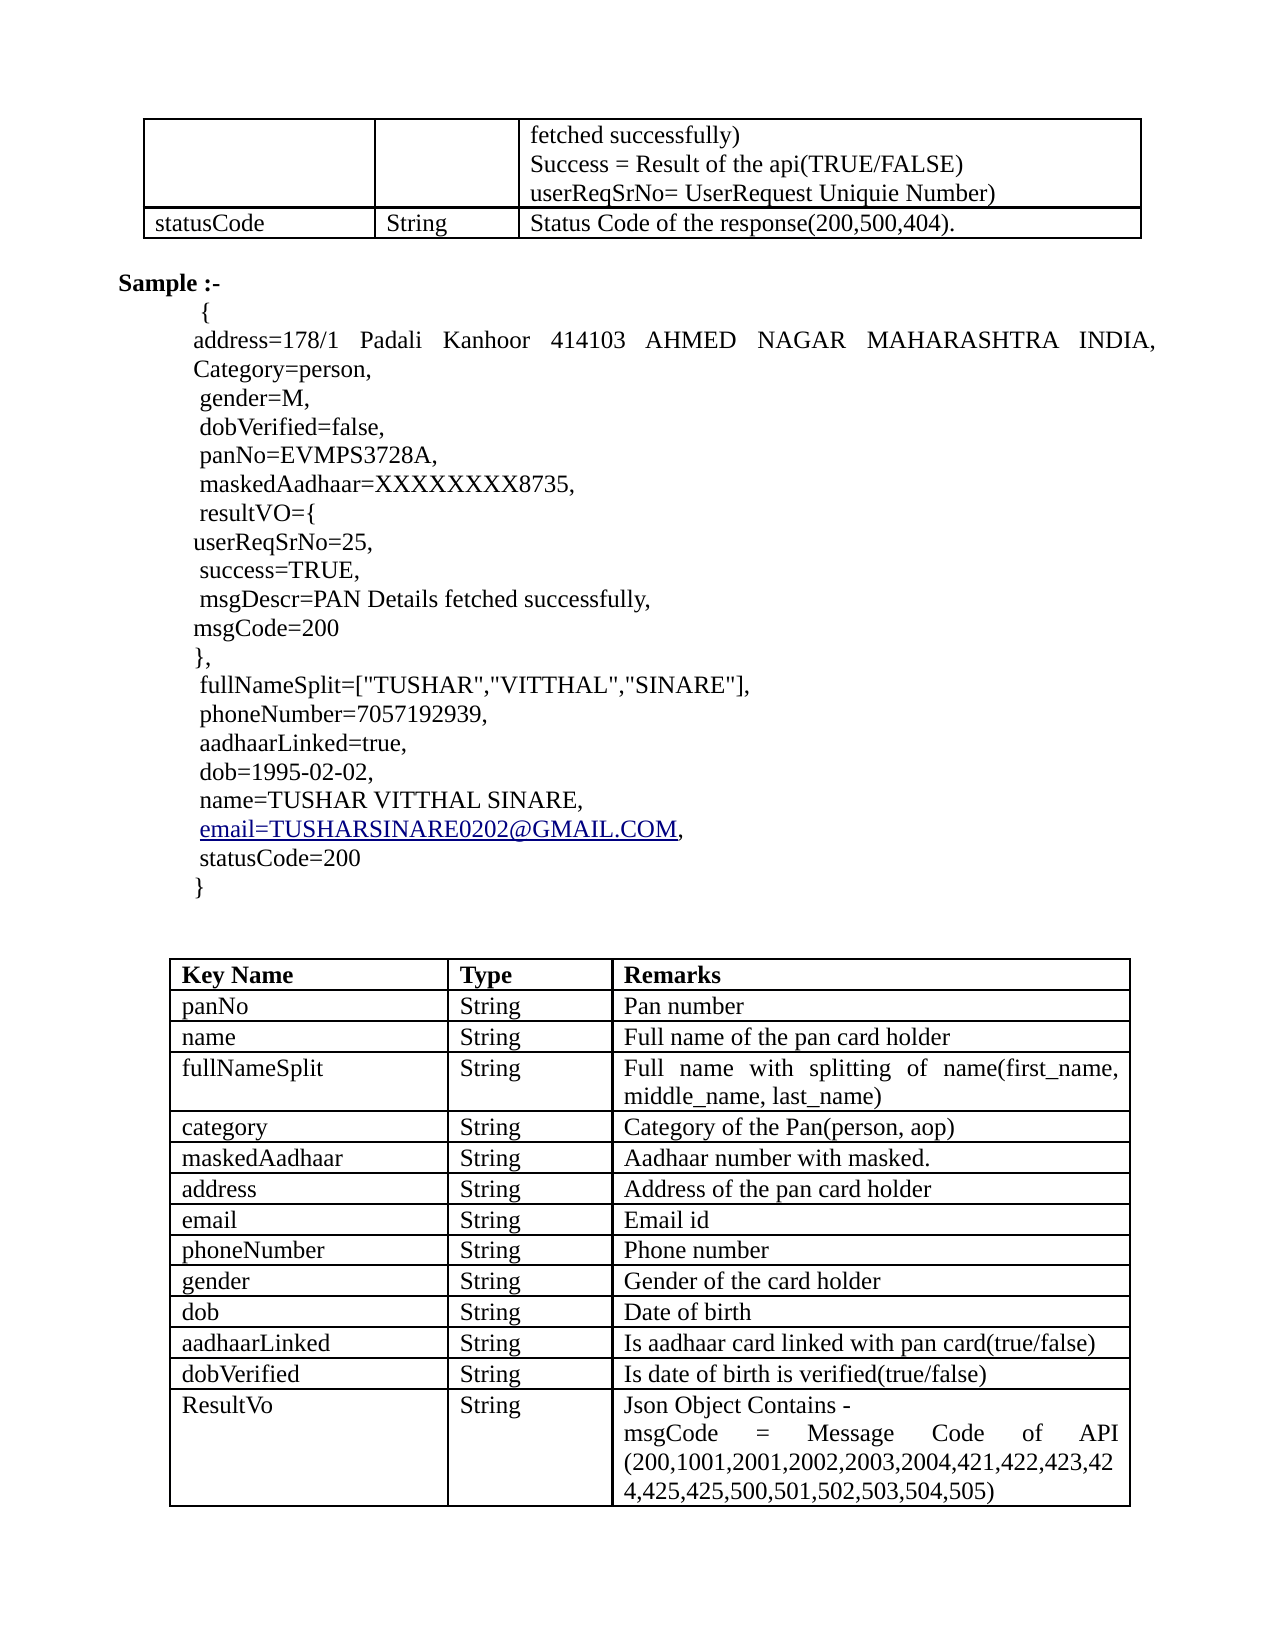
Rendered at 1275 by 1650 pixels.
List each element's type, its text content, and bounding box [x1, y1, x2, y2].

table_cell phoneNumber [171, 1236, 182, 1264]
table_cell maskedAadhaar [171, 1143, 182, 1172]
table_cell email [437, 1205, 447, 1233]
text maskedAadhaar=XXXXXXXX8735, [193, 469, 1157, 498]
table_cell dobVerified [171, 1359, 182, 1388]
table_cell String [449, 1205, 611, 1233]
table_cell String [449, 1328, 611, 1357]
table_cell email [171, 1205, 182, 1233]
table_cell [376, 120, 518, 206]
text fullNameSplit=["TUSHAR","VITTHAL","SINARE"], [193, 671, 1157, 699]
text name=TUSHAR VITTHAL SINARE, [193, 786, 1157, 814]
table_cell aadhaarLinked [171, 1328, 182, 1357]
text success=TRUE, [193, 556, 1157, 584]
text panNo=EVMPS3728A, [193, 441, 1157, 469]
table_cell Email id [1119, 1205, 1129, 1233]
text phoneNumber=7057192939, [193, 699, 1157, 728]
text statusCode=200 [193, 843, 1157, 872]
table_cell Category of the Pan(person, aop) [614, 1112, 1129, 1141]
table_cell fetched successfully) Success = Result of the api(TRUE/FALSE) userReqSrNo= UserRequest Uniquie Number) [520, 120, 1140, 206]
text Sample :- [118, 268, 1157, 297]
table_header Key Name [171, 960, 447, 989]
table_cell gender [437, 1266, 447, 1295]
table_cell category [437, 1112, 447, 1141]
table_cell String [449, 1297, 611, 1326]
table_cell Phone number [614, 1236, 624, 1264]
table_header Remarks [614, 960, 1129, 989]
text }, [193, 642, 1157, 671]
table_cell String [449, 1053, 611, 1110]
text aadhaarLinked=true, [193, 728, 1157, 757]
text dobVerified=false, [193, 412, 1157, 441]
table_cell String [449, 1112, 611, 1141]
table_cell String [449, 1143, 611, 1172]
table_cell panNo [437, 991, 447, 1020]
table_cell panNo [171, 991, 182, 1020]
table_cell ResultVo [171, 1390, 447, 1505]
text email=TUSHARSINARE0202@GMAIL.COM, [193, 814, 1157, 843]
table_header Type [449, 960, 611, 989]
table_cell address [171, 1174, 182, 1203]
table_cell phoneNumber [437, 1236, 447, 1264]
table_cell name [437, 1022, 447, 1051]
table_cell gender [171, 1266, 182, 1295]
text gender=M, [193, 383, 1157, 412]
table_cell name [171, 1022, 182, 1051]
text dob=1995-02-02, [193, 757, 1157, 786]
table_cell address [437, 1174, 447, 1203]
table_cell String [449, 1390, 611, 1505]
table_cell String [449, 1266, 611, 1295]
text { [193, 297, 1157, 326]
text address=178/1 Padali Kanhoor 414103 AHMED NAGAR MAHARASHTRA INDIA, Category=person, [193, 326, 1157, 383]
table_cell dobVerified [437, 1359, 447, 1388]
table_cell Pan number [1119, 991, 1129, 1020]
table_cell Phone number [1119, 1236, 1129, 1264]
table_cell Email id [614, 1205, 624, 1233]
table_cell Pan number [614, 991, 624, 1020]
table_cell String [449, 991, 611, 1020]
text msgCode=200 [193, 613, 1157, 642]
table_cell fullNameSplit [171, 1053, 447, 1110]
table_cell String [449, 1236, 611, 1264]
table_cell String [376, 209, 518, 237]
text resultVO={ [193, 498, 1157, 527]
table_cell dob [437, 1297, 447, 1326]
table_cell Date of birth [614, 1297, 624, 1326]
text msgDescr=PAN Details fetched successfully, [193, 584, 1157, 613]
text userReqSrNo=25, [193, 527, 1157, 556]
table_cell category [171, 1112, 182, 1141]
table_cell [145, 120, 374, 206]
table_cell statusCode [145, 209, 374, 237]
table_cell String [449, 1359, 611, 1388]
table_cell Json Object Contains - msgCode = Message Code of API (200,1001,2001,2002,2003,2004,421,422,423,424,425,425,500,501,502,503,504,505) [614, 1390, 1129, 1505]
table_cell aadhaarLinked [437, 1328, 447, 1357]
table_cell dob [171, 1297, 182, 1326]
table_cell String [449, 1174, 611, 1203]
table_cell Date of birth [1119, 1297, 1129, 1326]
table_cell String [449, 1022, 611, 1051]
table_cell maskedAadhaar [437, 1143, 447, 1172]
text } [193, 872, 1157, 901]
